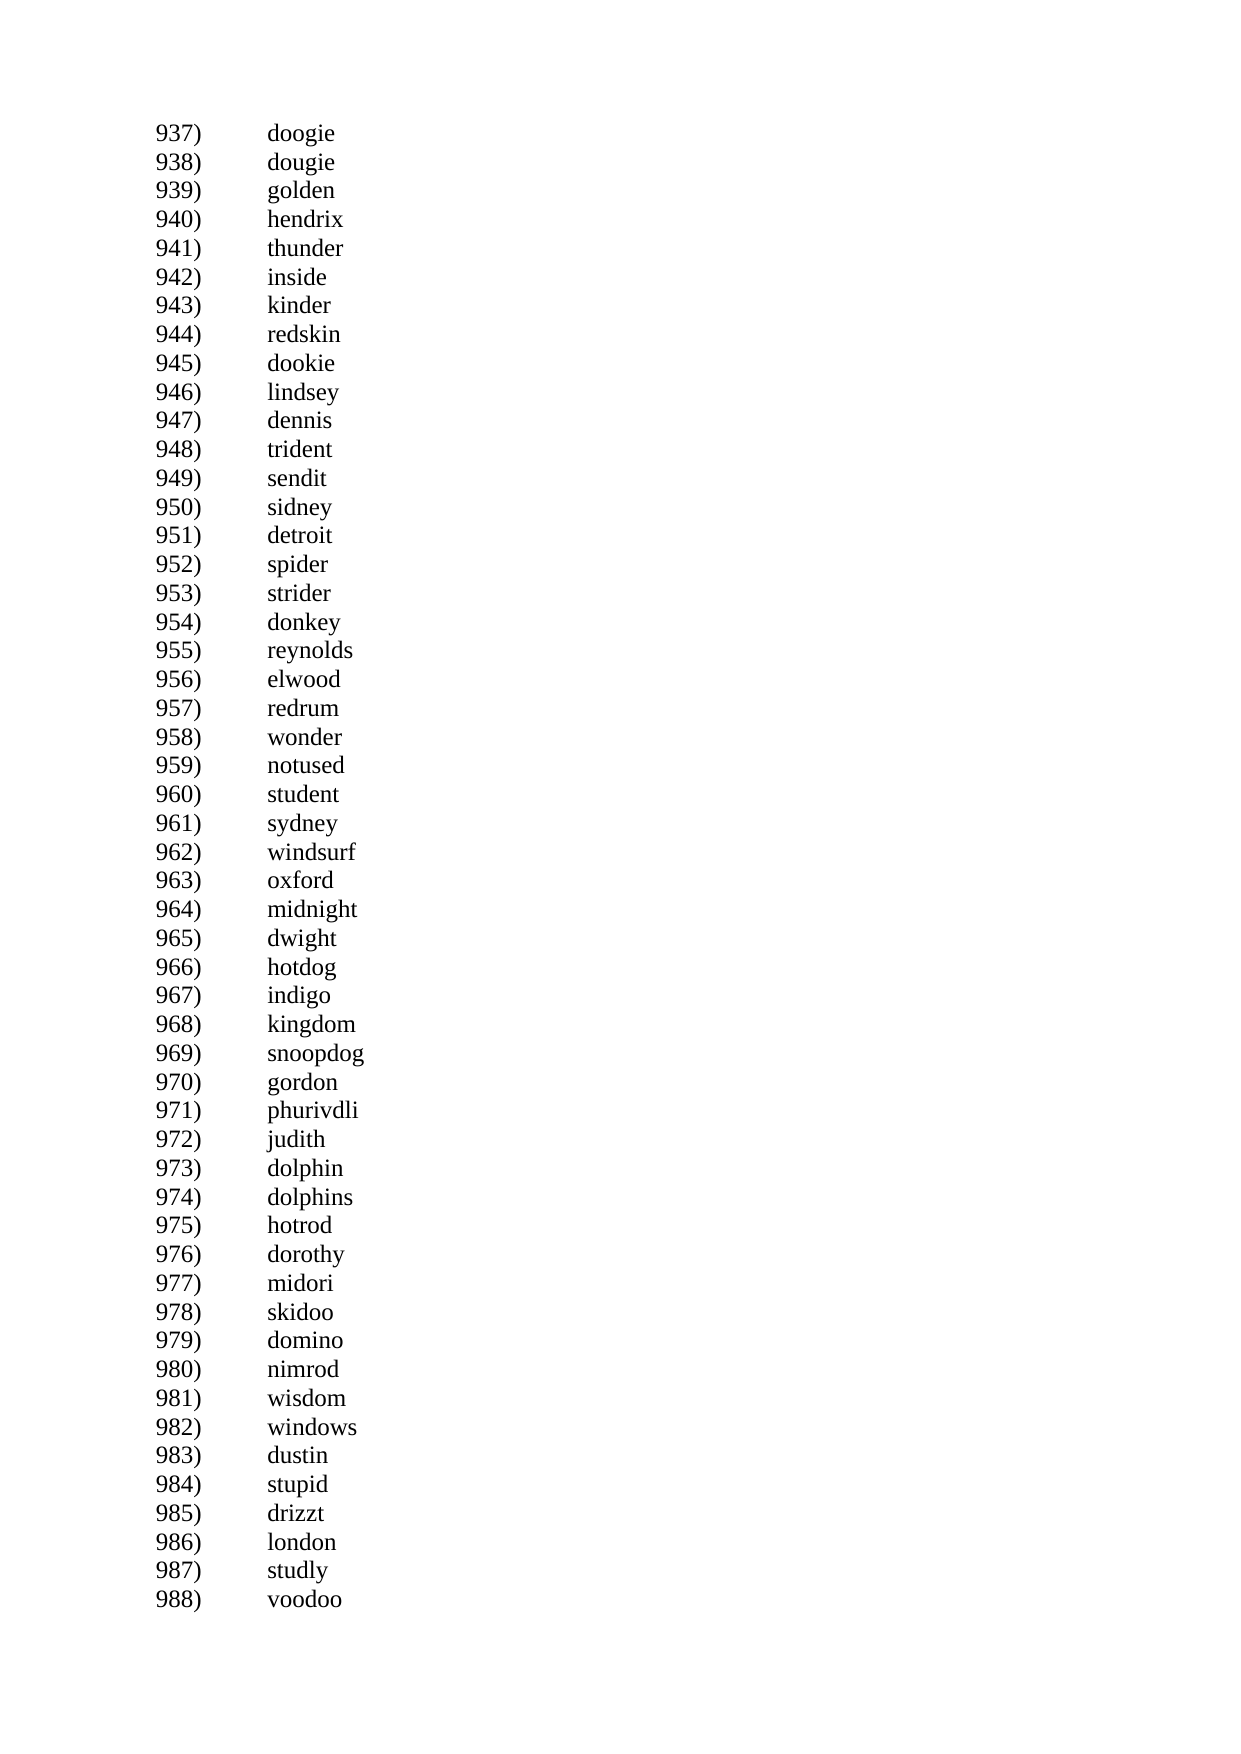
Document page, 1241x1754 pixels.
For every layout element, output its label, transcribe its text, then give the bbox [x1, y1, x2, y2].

list wisdom [156, 1383, 1122, 1412]
list notused [156, 751, 1122, 779]
list dennis [156, 406, 1122, 434]
list stupid [156, 1469, 1122, 1498]
list spider [156, 549, 1122, 578]
list sendit [156, 463, 1122, 492]
list domino [156, 1326, 1122, 1354]
list strider [156, 578, 1122, 607]
list windsurf [156, 837, 1122, 866]
list oxford [156, 866, 1122, 894]
list nimrod [156, 1354, 1122, 1383]
list trident [156, 434, 1122, 463]
list midori [156, 1268, 1122, 1297]
list hotdog [156, 952, 1122, 981]
list detroit [156, 521, 1122, 549]
list phurivdli [156, 1096, 1122, 1124]
list elwood [156, 664, 1122, 693]
list doogie [156, 118, 1122, 147]
list voodoo [156, 1584, 1122, 1613]
list drizzt [156, 1498, 1122, 1527]
list studly [156, 1556, 1122, 1584]
list donkey [156, 607, 1122, 636]
list hendrix [156, 204, 1122, 233]
list reynolds [156, 636, 1122, 664]
list dwight [156, 923, 1122, 952]
list dolphins [156, 1182, 1122, 1211]
list dolphin [156, 1153, 1122, 1182]
list midnight [156, 894, 1122, 923]
list dustin [156, 1441, 1122, 1469]
list london [156, 1527, 1122, 1556]
list sidney [156, 492, 1122, 521]
list snoopdog [156, 1038, 1122, 1067]
list sydney [156, 808, 1122, 837]
list student [156, 779, 1122, 808]
list golden [156, 176, 1122, 204]
list windows [156, 1412, 1122, 1441]
list dougie [156, 147, 1122, 176]
list kinder [156, 291, 1122, 319]
list dorothy [156, 1239, 1122, 1268]
list redskin [156, 319, 1122, 348]
list indigo [156, 981, 1122, 1009]
list wonder [156, 722, 1122, 751]
list kingdom [156, 1009, 1122, 1038]
list judith [156, 1124, 1122, 1153]
list dookie [156, 348, 1122, 377]
list gordon [156, 1067, 1122, 1096]
list lindsey [156, 377, 1122, 406]
list inside [156, 262, 1122, 291]
list thunder [156, 233, 1122, 262]
list hotrod [156, 1211, 1122, 1239]
list skidoo [156, 1297, 1122, 1326]
list redrum [156, 693, 1122, 722]
